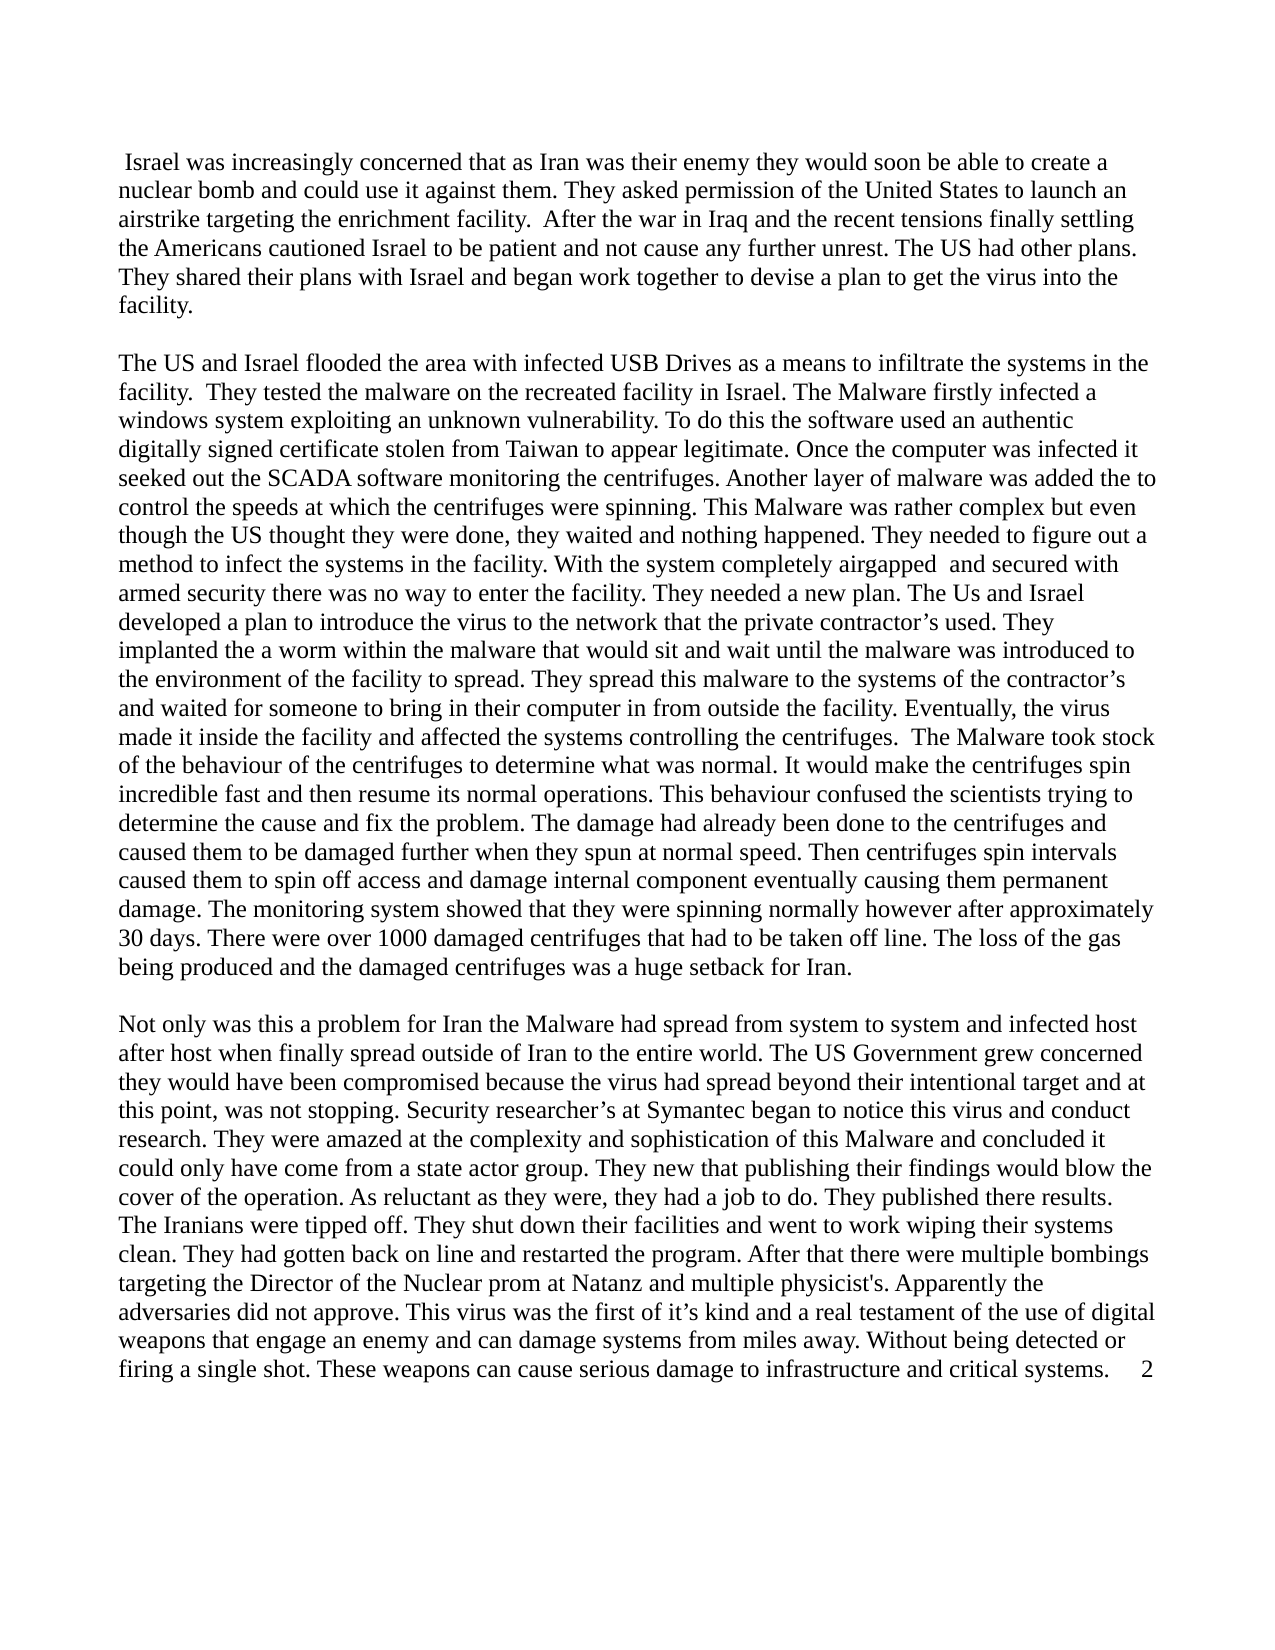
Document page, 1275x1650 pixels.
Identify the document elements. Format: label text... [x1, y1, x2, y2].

text Not only was this a problem for Iran the Malware had spread from system to system and infected host after host when finally spread outside of Iran to the entire world. The US Government grew concerned they would have been compromised because the virus had spread beyond their intentional target and at this point, was not stopping. Security researcher’s at Symantec began to notice this virus and conduct research. They were amazed at the complexity and sophistication of this Malware and concluded it could only have come from a state actor group. They new that publishing their findings would blow the cover of the operation. As reluctant as they were, they had a job to do. They published there results. [118, 1009, 1157, 1211]
text The Iranians were tipped off. They shut down their facilities and went to work wiping their systems clean. They had gotten back on line and restarted the program. After that there were multiple bombings targeting the Director of the Nuclear prom at Natanz and multiple physicist's. Apparently the adversaries did not approve. This virus was the first of it’s kind and a real testament of the use of digital weapons that engage an enemy and can damage systems from miles away. Without being detected or firing a single shot. These weapons can cause serious damage to infrastructure and critical systems. 2 [118, 1211, 1157, 1383]
text Israel was increasingly concerned that as Iran was their enemy they would soon be able to create a nuclear bomb and could use it against them. They asked permission of the United States to launch an airstrike targeting the enrichment facility. After the war in Iraq and the recent tensions finally settling the Americans cautioned Israel to be patient and not cause any further unrest. The US had other plans. They shared their plans with Israel and began work together to devise a plan to get the virus into the facility. [118, 147, 1157, 319]
text The US and Israel flooded the area with infected USB Drives as a means to infiltrate the systems in the facility. They tested the malware on the recreated facility in Israel. The Malware firstly infected a windows system exploiting an unknown vulnerability. To do this the software used an authentic digitally signed certificate stolen from Taiwan to appear legitimate. Once the computer was infected it seeked out the SCADA software monitoring the centrifuges. Another layer of malware was added the to control the speeds at which the centrifuges were spinning. This Malware was rather complex but even though the US thought they were done, they waited and nothing happened. They needed to figure out a method to infect the systems in the facility. With the system completely airgapped and secured with armed security there was no way to enter the facility. They needed a new plan. The Us and Israel developed a plan to introduce the virus to the network that the private contractor’s used. They implanted the a worm within the malware that would sit and wait until the malware was introduced to the environment of the facility to spread. They spread this malware to the systems of the contractor’s and waited for someone to bring in their computer in from outside the facility. Eventually, the virus made it inside the facility and affected the systems controlling the centrifuges. The Malware took stock of the behaviour of the centrifuges to determine what was normal. It would make the centrifuges spin incredible fast and then resume its normal operations. This behaviour confused the scientists trying to determine the cause and fix the problem. The damage had already been done to the centrifuges and caused them to be damaged further when they spun at normal speed. Then centrifuges spin intervals caused them to spin off access and damage internal component eventually causing them permanent damage. The monitoring system showed that they were spinning normally however after approximately 30 days. There were over 1000 damaged centrifuges that had to be taken off line. The loss of the gas being produced and the damaged centrifuges was a huge setback for Iran. [118, 348, 1157, 981]
